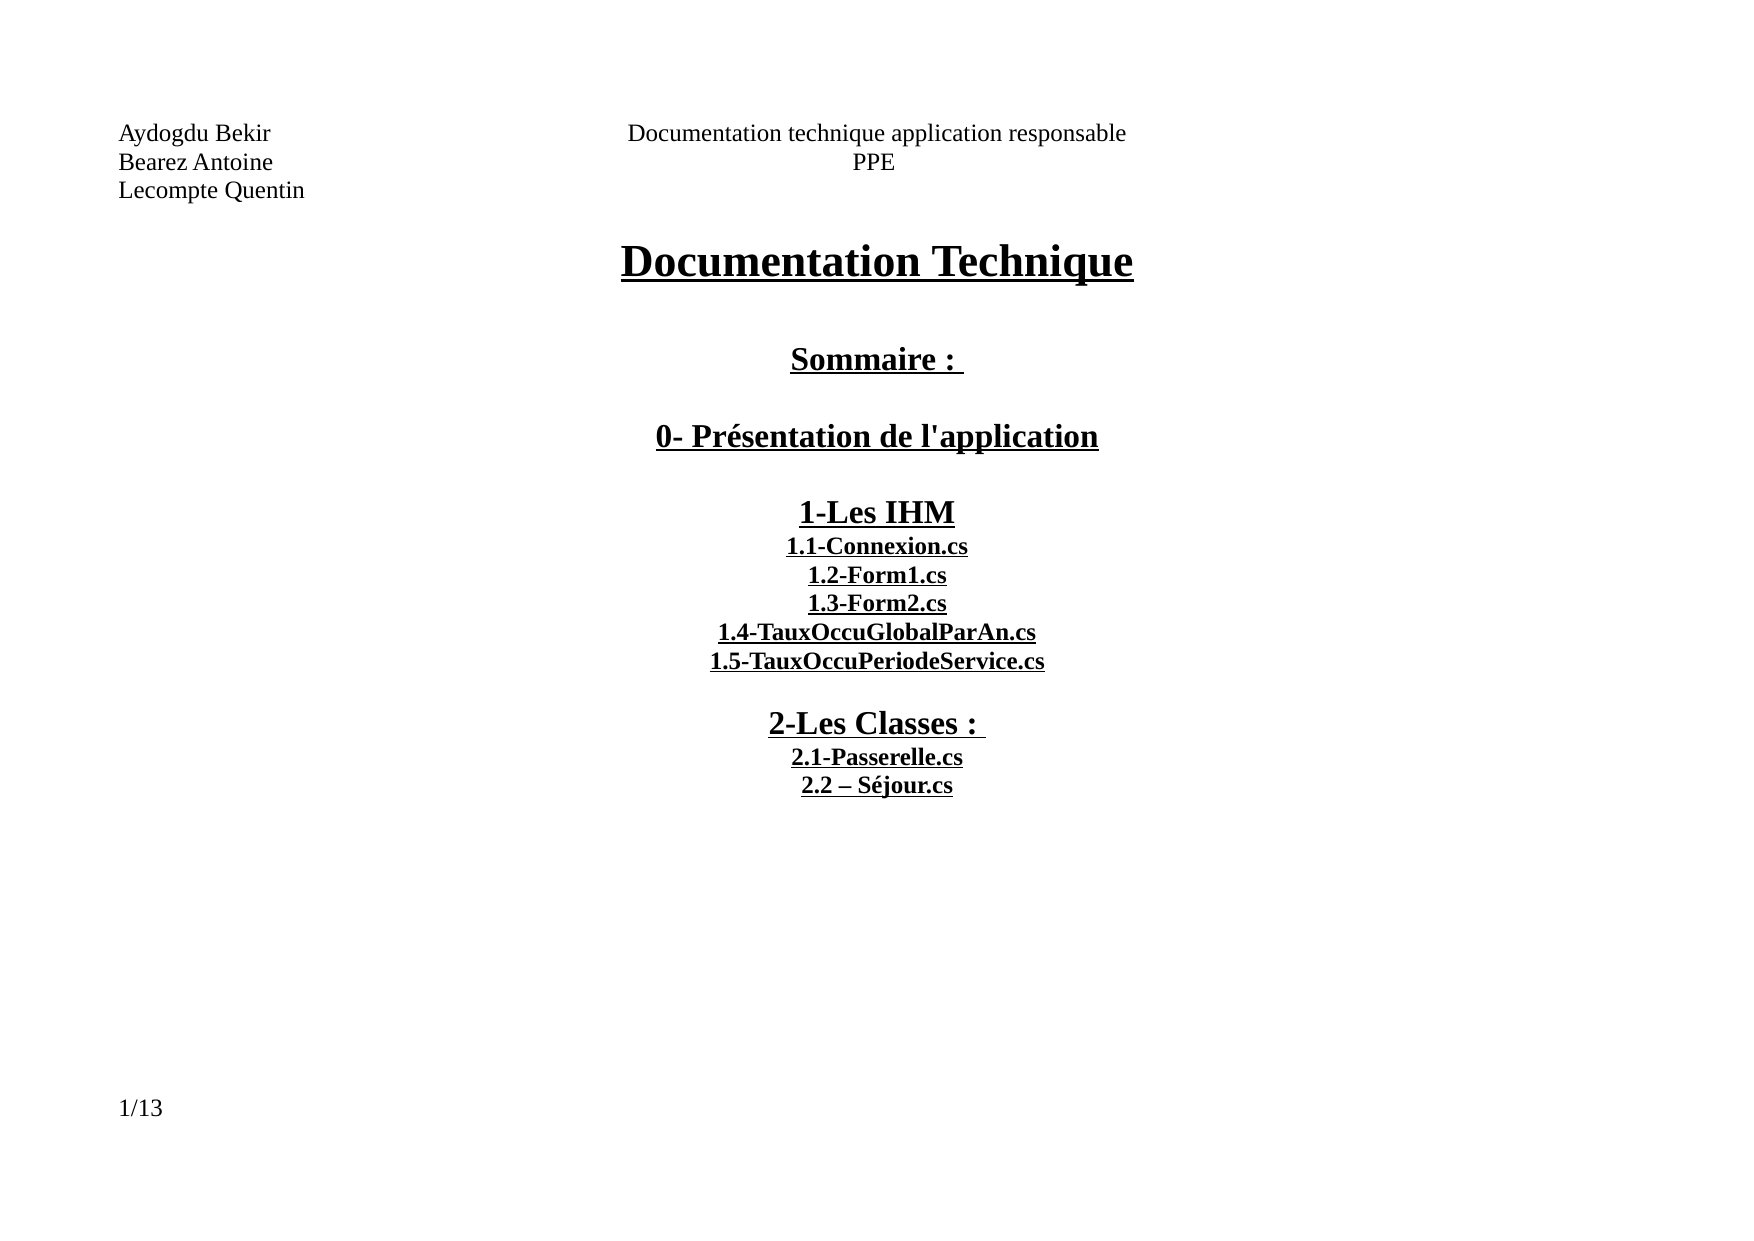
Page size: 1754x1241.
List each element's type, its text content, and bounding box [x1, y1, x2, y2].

text 1.4-TauxOccuGlobalParAn.cs [118, 617, 1636, 646]
text 2.1-Passerelle.cs [118, 742, 1636, 771]
text Sommaire : [118, 339, 1636, 378]
text Documentation Technique [118, 234, 1636, 287]
text 0- Présentation de l'application [118, 416, 1636, 454]
text 2.2 – Séjour.cs [118, 771, 1636, 799]
text 2-Les Classes : [118, 703, 1636, 742]
text 1.2-Form1.cs [118, 560, 1636, 588]
text 1.5-TauxOccuPeriodeService.cs [118, 646, 1636, 675]
text 1.1-Connexion.cs [118, 531, 1636, 560]
text 1-Les IHM [118, 493, 1636, 531]
text 1.3-Form2.cs [118, 588, 1636, 617]
